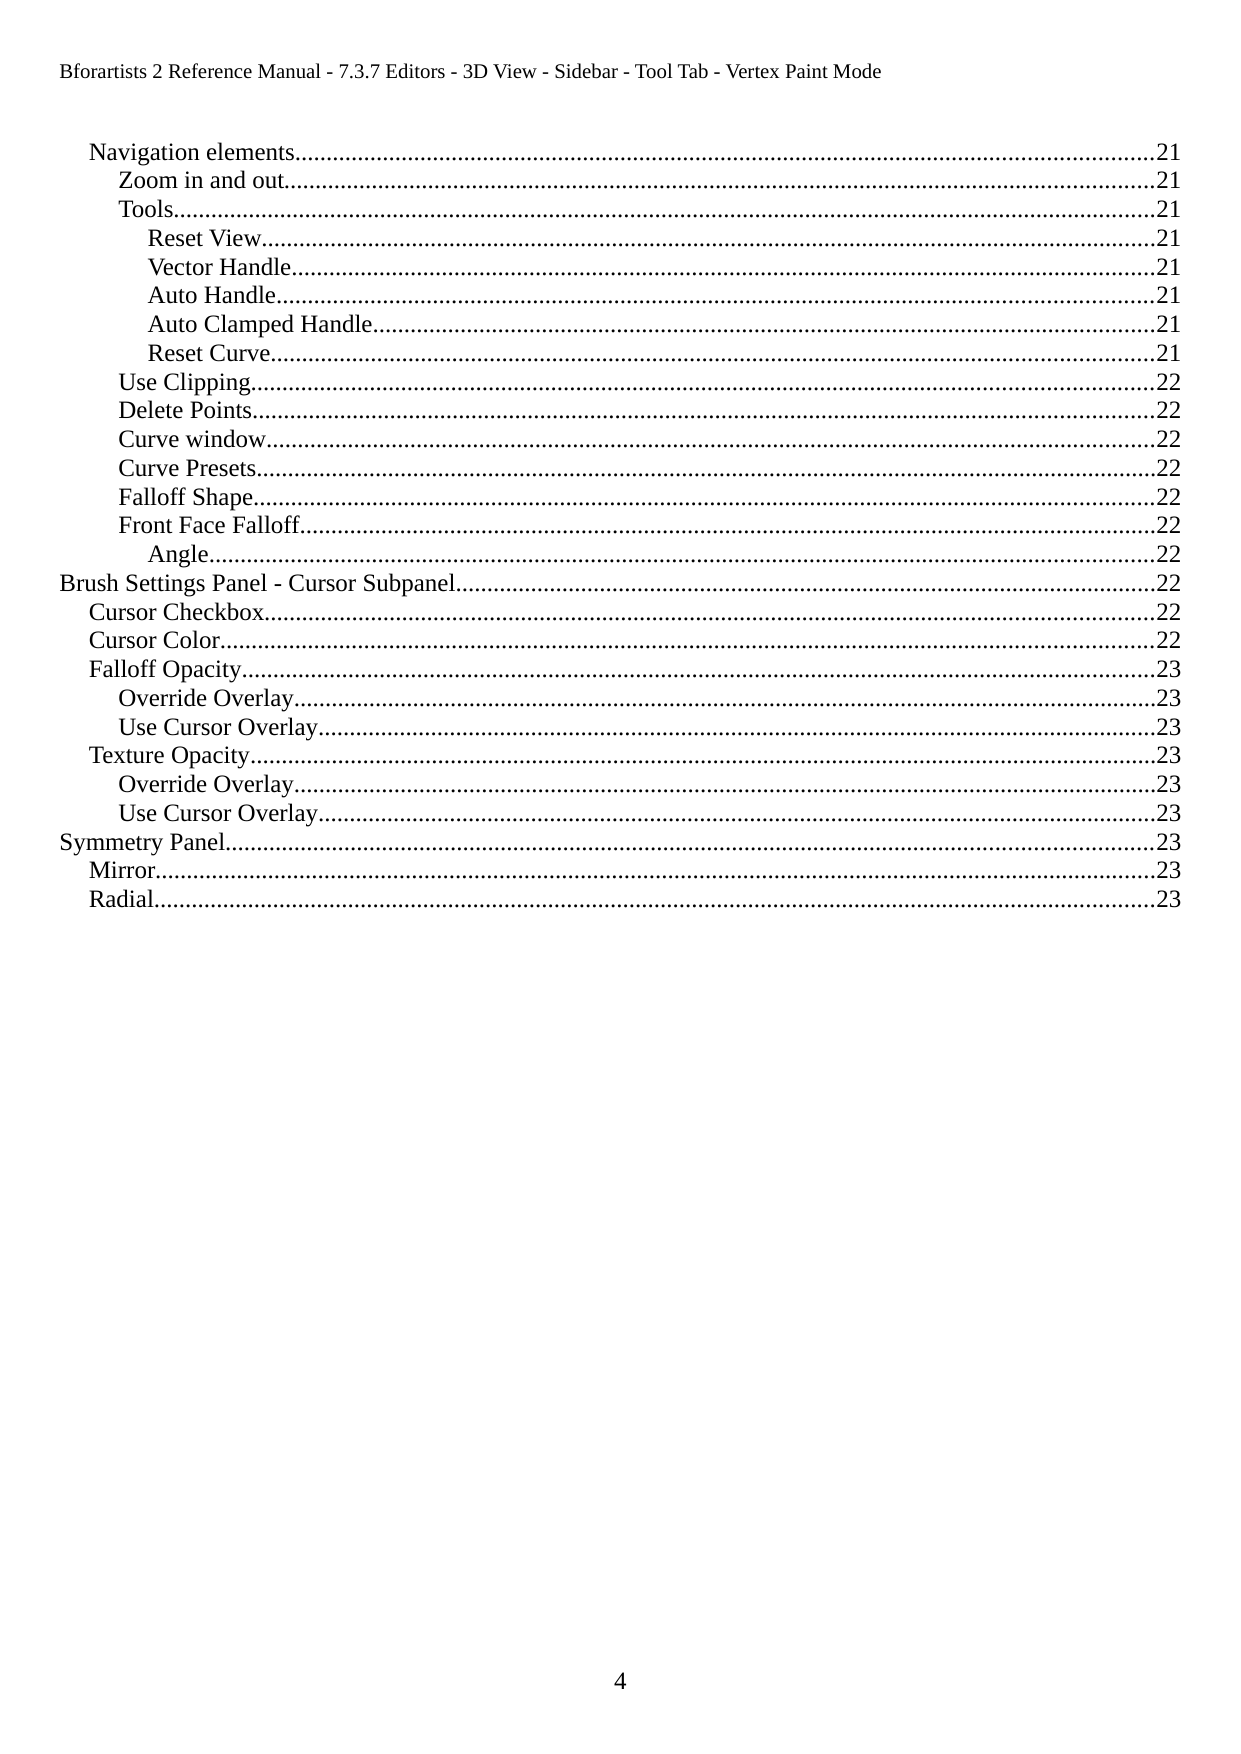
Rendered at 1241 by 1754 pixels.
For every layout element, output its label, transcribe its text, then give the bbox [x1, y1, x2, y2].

text Use Cursor Overlay 23 [118, 712, 1181, 740]
text Curve window 22 [118, 424, 1181, 453]
text Symmetry Panel 23 [59, 827, 1181, 855]
text Navigation elements 21 [88, 137, 1181, 165]
text Auto Handle 21 [147, 280, 1181, 309]
text Auto Clamped Handle 21 [147, 309, 1181, 338]
text Override Overlay 23 [118, 683, 1181, 712]
text Use Clipping 22 [118, 367, 1181, 395]
text Curve Presets 22 [118, 453, 1181, 482]
text Front Face Falloff 22 [118, 510, 1181, 539]
text Delete Points 22 [118, 395, 1181, 424]
text Falloff Shape 22 [118, 482, 1181, 510]
text Reset Curve 21 [147, 338, 1181, 367]
text Cursor Color 22 [88, 625, 1181, 654]
text Angle 22 [147, 539, 1181, 568]
text Radial 23 [88, 884, 1181, 913]
text Mirror 23 [88, 855, 1181, 884]
text Tools 21 [118, 194, 1181, 223]
text Override Overlay 23 [118, 769, 1181, 798]
text Reset View 21 [147, 223, 1181, 252]
text Falloff Opacity 23 [88, 654, 1181, 683]
text Texture Opacity 23 [88, 740, 1181, 769]
text Vector Handle 21 [147, 252, 1181, 280]
text Zoom in and out 21 [118, 165, 1181, 194]
text Cursor Checkbox 22 [88, 597, 1181, 625]
text Use Cursor Overlay 23 [118, 798, 1181, 827]
text Brush Settings Panel - Cursor Subpanel 22 [59, 568, 1181, 597]
